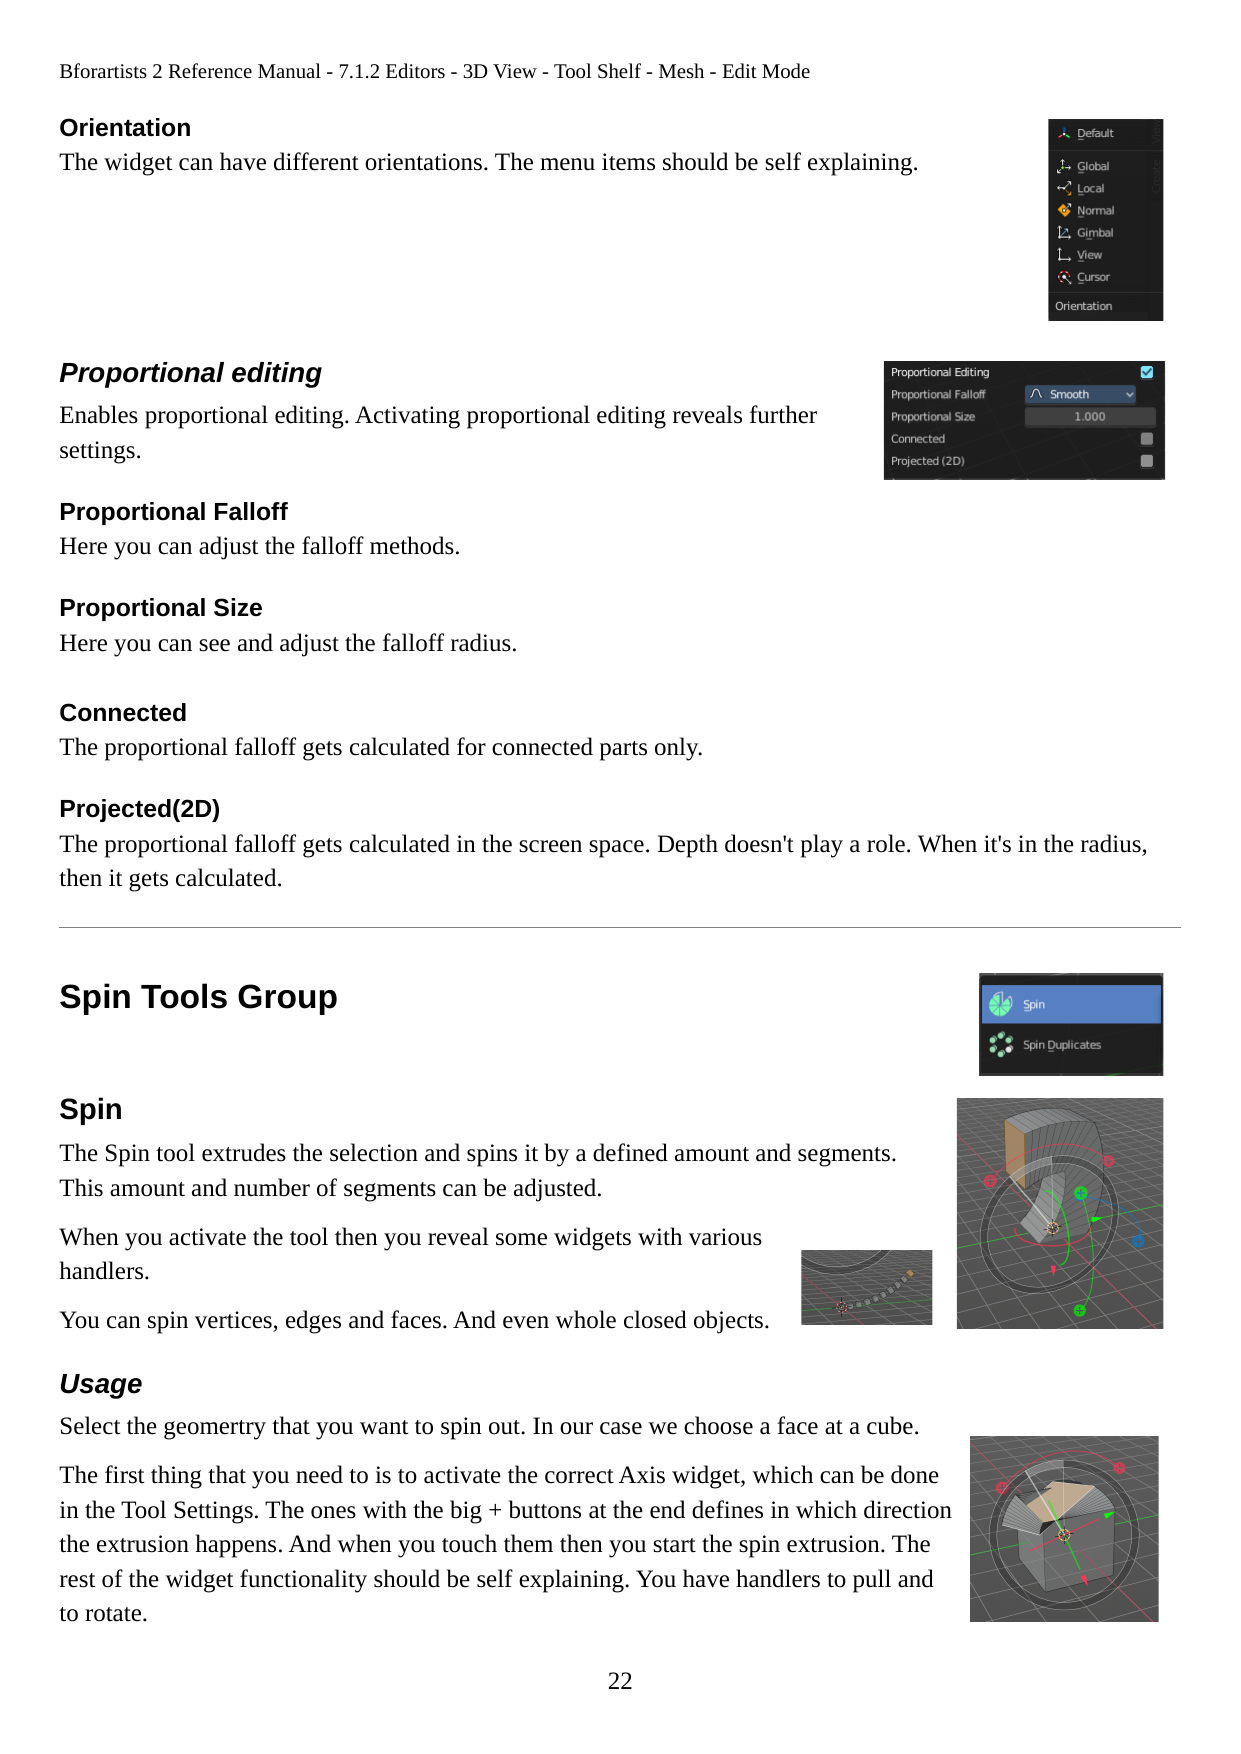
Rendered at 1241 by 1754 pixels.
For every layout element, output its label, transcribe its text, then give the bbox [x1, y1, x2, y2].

picture [1048, 119, 1164, 321]
text When you activate the tool then you reveal some widgets with various handlers. [59, 1222, 956, 1285]
text The proportional falloff gets calculated for connected parts only. [59, 732, 1181, 761]
subtitle Orientation [59, 113, 1181, 141]
text Select the geomertry that you want to spin out. In our case we choose a face at a cube. [59, 1411, 1181, 1440]
subtitle Proportional Falloff [59, 497, 1181, 525]
picture [979, 973, 1164, 1076]
subtitle Proportional Size [59, 593, 1181, 621]
subtitle [1164, 977, 1181, 1016]
text The widget can have different orientations. The menu items should be self explaining. [59, 147, 1048, 176]
subtitle Connected [59, 698, 1181, 726]
picture [956, 1098, 1164, 1329]
subtitle Usage [59, 1367, 1181, 1399]
subtitle Spin [59, 1092, 1181, 1126]
picture [970, 1436, 1159, 1622]
text Enables proportional editing. Activating proportional editing reveals further settings. [59, 401, 883, 464]
text Here you can see and adjust the falloff radius. [59, 628, 1181, 656]
subtitle Proportional editing [59, 356, 1181, 388]
text The proportional falloff gets calculated in the screen space. Depth doesn't play a role. When it's in the radius, then it gets calculated. [59, 829, 1181, 892]
text Here you can adjust the falloff methods. [59, 531, 1181, 560]
text You can spin vertices, edges and faces. And even whole closed objects. [59, 1306, 1181, 1334]
text The first thing that you need to is to activate the correct Axis widget, which can be done in the Tool Settings. The ones with the big + buttons at the end defines in which direction the extrusion happens. And when you touch them then you start the spin extrusion. The rest of the widget functionality should be self explaining. You have handlers to pull and to rotate. [59, 1461, 1181, 1627]
subtitle Spin Tools Group [59, 977, 979, 1016]
subtitle Projected(2D) [59, 794, 1181, 823]
text The Spin tool extrudes the selection and spins it by a defined amount and segments. This amount and number of segments can be adjusted. [59, 1138, 956, 1202]
picture [883, 361, 1166, 480]
picture [801, 1250, 933, 1325]
